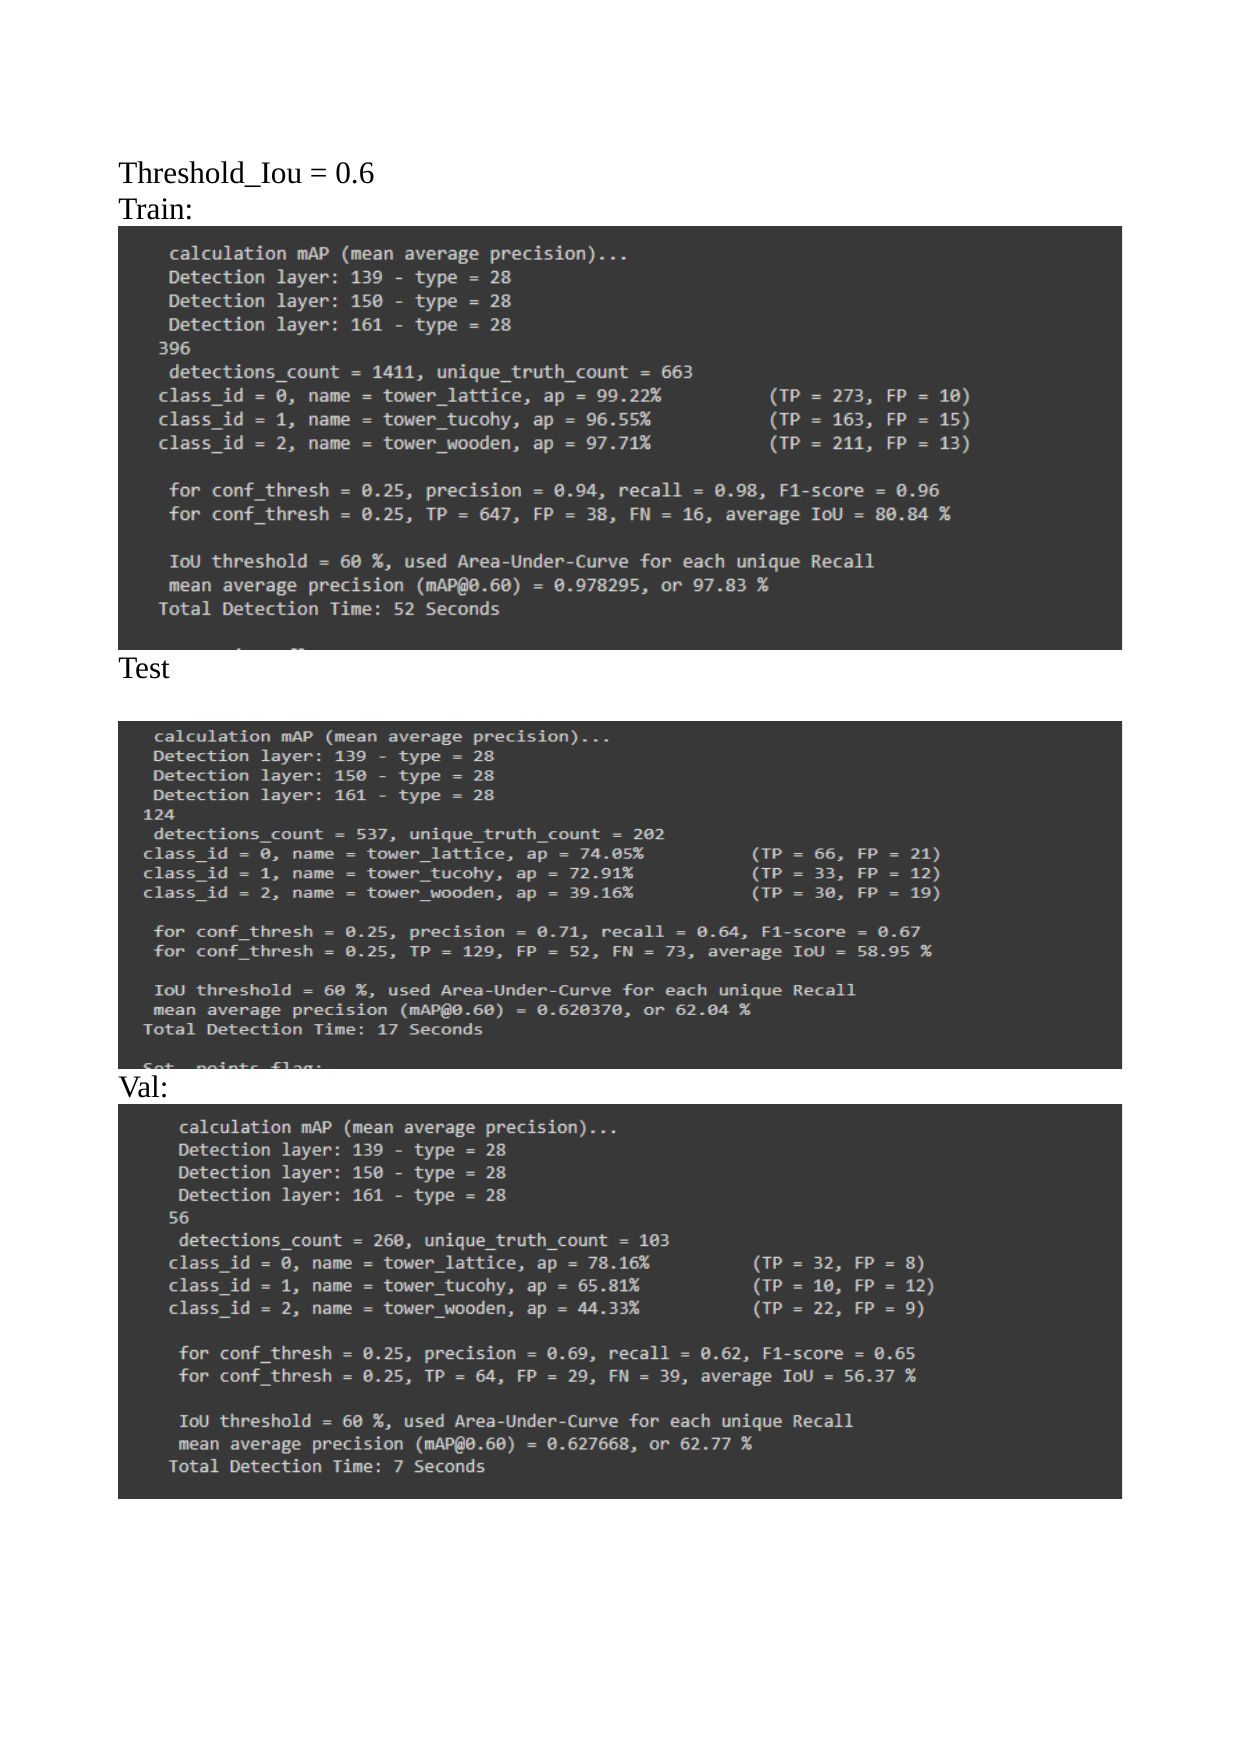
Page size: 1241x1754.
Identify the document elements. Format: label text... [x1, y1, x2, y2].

text Threshold_Iou = 0.6 [118, 154, 1122, 190]
text Test [118, 650, 1122, 685]
text Train: [118, 190, 1122, 226]
picture [118, 721, 1123, 1069]
text Val: [118, 1069, 1122, 1104]
picture [118, 1104, 1123, 1499]
picture [118, 226, 1123, 650]
